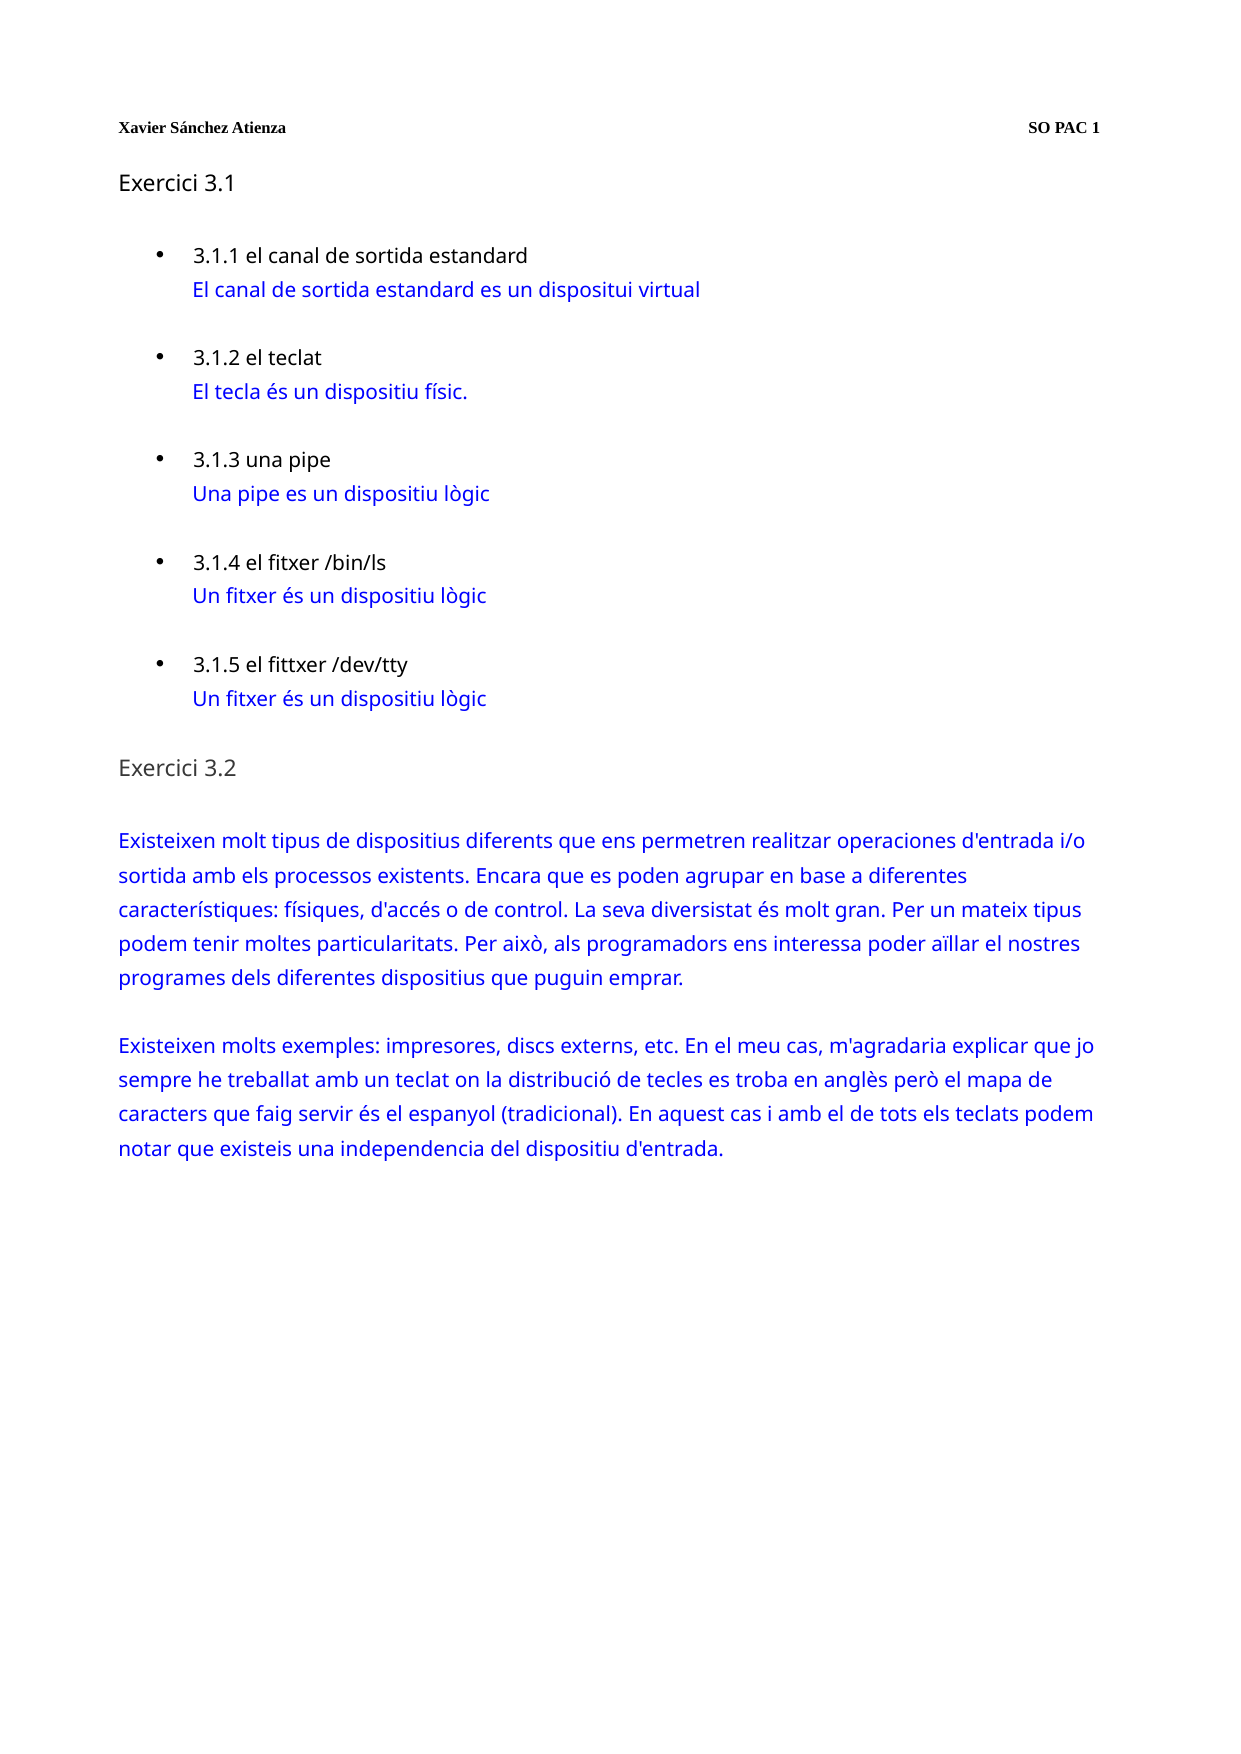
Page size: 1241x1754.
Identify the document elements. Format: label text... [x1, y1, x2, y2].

text El canal de sortida estandard es un dispositui virtual [192, 275, 1122, 303]
list 3.1.1 el canal de sortida estandard [156, 241, 1122, 269]
list 3.1.4 el fitxer /bin/ls [156, 548, 1122, 576]
list 3.1.2 el teclat [156, 343, 1122, 372]
text ﻿Exercici 3.1 [118, 167, 1122, 200]
text Un fitxer és un dispositiu lògic [192, 684, 1122, 712]
text Un fitxer és un dispositiu lògic [192, 582, 1122, 610]
list 3.1.3 una pipe [156, 445, 1122, 474]
list 3.1.5 el fittxer /dev/tty [156, 650, 1122, 678]
text Existeixen molts exemples: impresores, discs externs, etc. En el meu cas, m'agradaria explicar que jo sempre he treballat amb un teclat on la distribució de tecles es troba en anglès però el mapa de caracters que faig servir és el espanyol (tradicional). En aquest cas i amb el de tots els teclats podem notar que existeis una independencia del dispositiu d'entrada. [118, 1031, 1122, 1162]
text Existeixen molt tipus de dispositius diferents que ens permetren realitzar operaciones d'entrada i/o sortida amb els processos existents. Encara que es poden agrupar en base a diferentes característiques: físiques, d'accés o de control. La seva diversistat és molt gran. Per un mateix tipus podem tenir moltes particularitats. Per això, als programadors ens interessa poder aïllar el nostres programes dels diferentes dispositius que puguin emprar. [118, 827, 1122, 991]
text Una pipe es un dispositiu lògic [192, 479, 1122, 508]
text ﻿Exercici 3.2 [118, 752, 1122, 786]
text El tecla és un dispositiu físic. [192, 377, 1122, 406]
